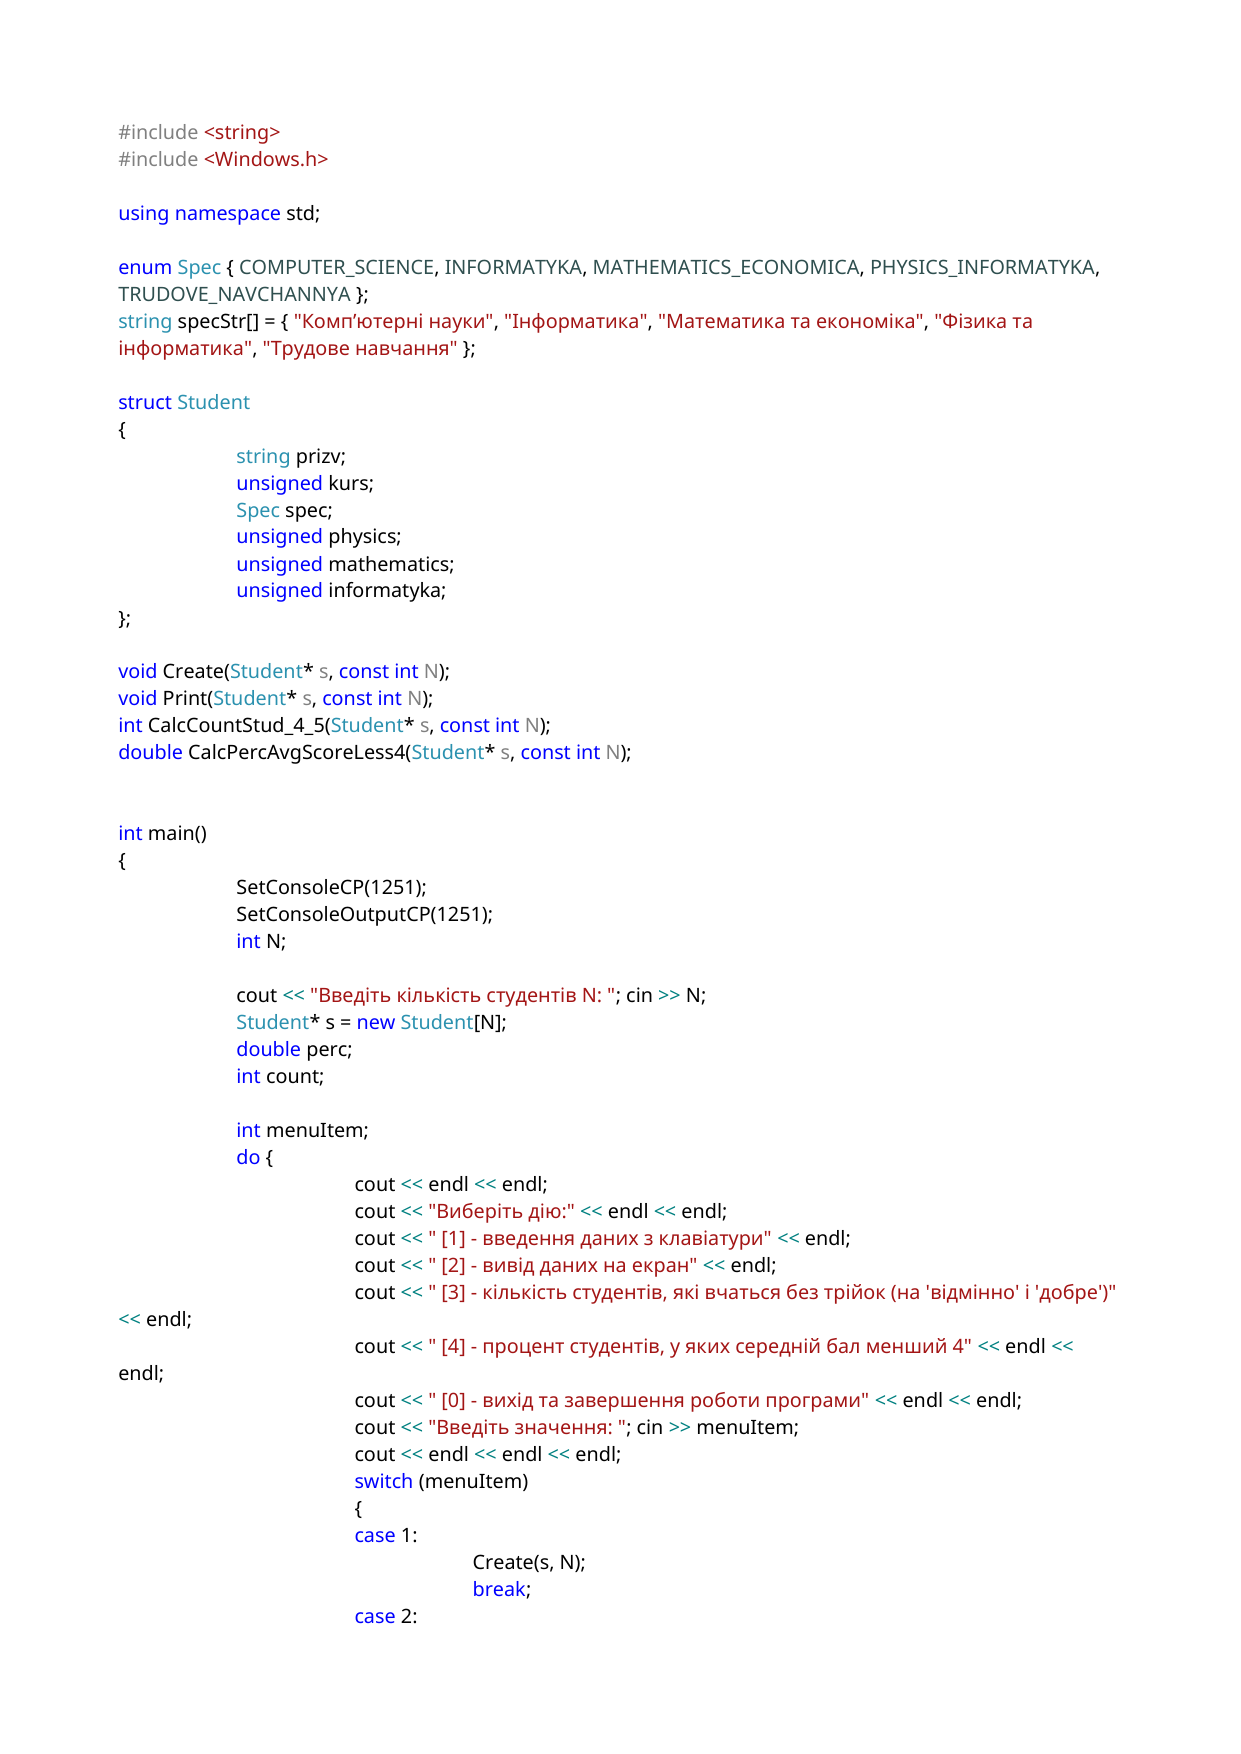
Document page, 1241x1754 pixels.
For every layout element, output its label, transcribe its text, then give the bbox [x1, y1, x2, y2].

text int main() [118, 819, 1122, 847]
text { [118, 415, 1122, 442]
text void Print(Student* s, const int N); [118, 685, 1122, 712]
text string prizv; [118, 442, 1122, 469]
text unsigned informatyka; [118, 577, 1122, 604]
text #include <Windows.h> [118, 145, 1122, 172]
text SetConsoleOutputCP(1251); [118, 901, 1122, 927]
text double CalcPercAvgScoreLess4(Student* s, const int N); [118, 739, 1122, 766]
text cout << " [3] - кількість студентів, які вчаться без трійок (на 'відмінно' і 'добре')" << endl; [118, 1278, 1122, 1332]
text cout << endl << endl << endl; [118, 1440, 1122, 1467]
text case 1: [118, 1521, 1122, 1548]
text { [118, 847, 1122, 873]
text case 2: [118, 1602, 1122, 1629]
text Create(s, N); [118, 1548, 1122, 1575]
text cout << "Виберіть дію:" << endl << endl; [118, 1197, 1122, 1224]
text switch (menuItem) [118, 1467, 1122, 1494]
text break; [118, 1575, 1122, 1602]
text using namespace std; [118, 199, 1122, 226]
text cout << " [1] - введення даних з клавіатури" << endl; [118, 1224, 1122, 1251]
text { [118, 1494, 1122, 1521]
text cout << "Введіть кількість студентів N: "; cin >> N; [118, 981, 1122, 1008]
text unsigned mathematics; [118, 550, 1122, 577]
text int N; [118, 927, 1122, 954]
text }; [118, 604, 1122, 631]
text cout << " [0] - вихід та завершення роботи програми" << endl << endl; [118, 1386, 1122, 1413]
text Student* s = new Student[N]; [118, 1008, 1122, 1035]
text unsigned physics; [118, 523, 1122, 550]
text int count; [118, 1062, 1122, 1089]
text double perc; [118, 1035, 1122, 1062]
text #include <string> [118, 118, 1122, 145]
text cout << endl << endl; [118, 1170, 1122, 1197]
text do { [118, 1143, 1122, 1170]
text struct Student [118, 388, 1122, 415]
text cout << "Введіть значення: "; cin >> menuItem; [118, 1413, 1122, 1440]
text int menuItem; [118, 1116, 1122, 1143]
text int CalcCountStud_4_5(Student* s, const int N); [118, 712, 1122, 739]
text string specStr[] = { "Комп’ютерні науки", "Інформатика", "Математика та економіка", "Фізика та інформатика", "Трудове навчання" }; [118, 307, 1122, 361]
text unsigned kurs; [118, 469, 1122, 496]
text void Create(Student* s, const int N); [118, 658, 1122, 685]
text cout << " [2] - вивід даних на екран" << endl; [118, 1251, 1122, 1278]
text enum Spec { COMPUTER_SCIENCE, INFORMATYKA, MATHEMATICS_ECONOMICA, PHYSICS_INFORMATYKA, TRUDOVE_NAVCHANNYA }; [118, 253, 1122, 307]
text SetConsoleCP(1251); [118, 873, 1122, 901]
text cout << " [4] - процент студентів, у яких середній бал менший 4" << endl << endl; [118, 1332, 1122, 1386]
text Spec spec; [118, 496, 1122, 523]
